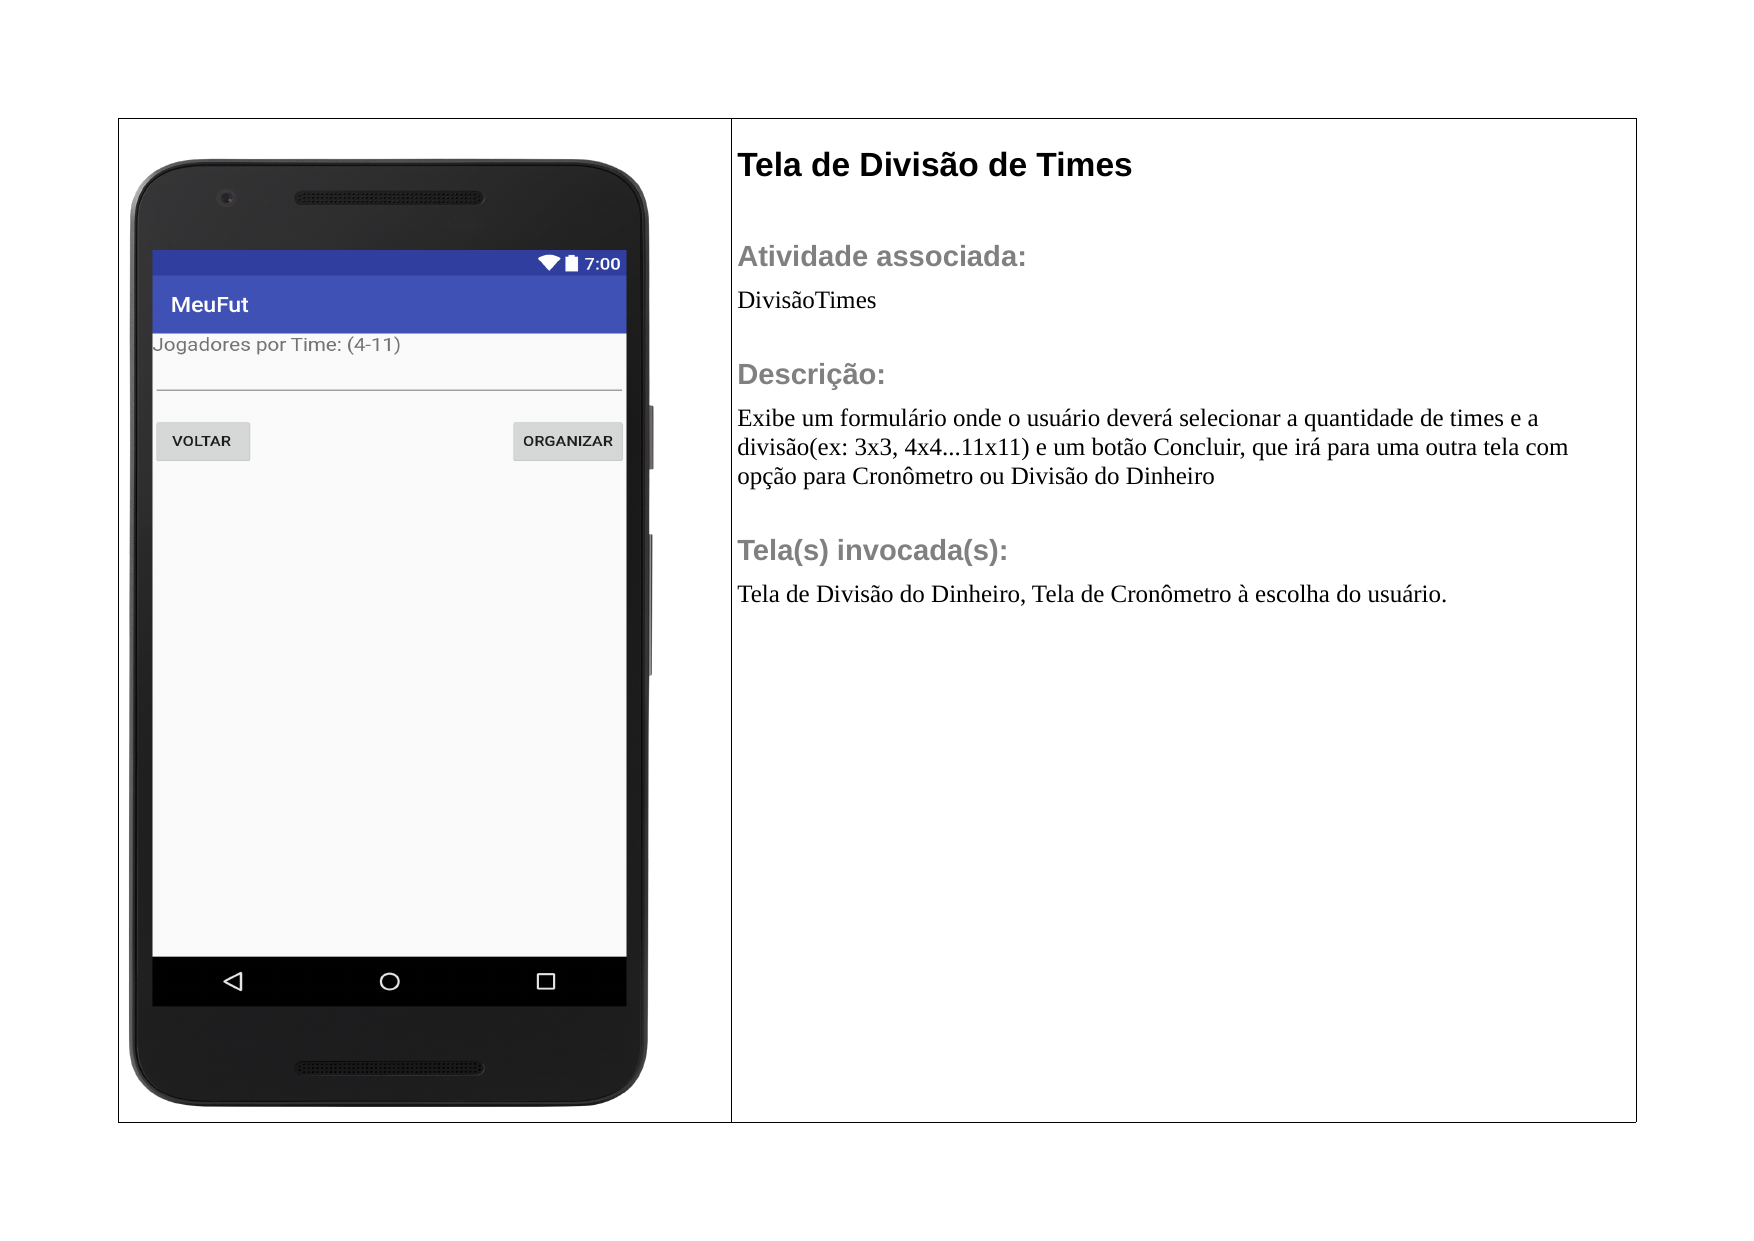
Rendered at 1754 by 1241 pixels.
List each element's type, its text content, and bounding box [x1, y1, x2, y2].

table_header [119, 119, 731, 1122]
table_header Tela de Divisão de Times Atividade associada: DivisãoTimes Descrição: Exibe um formulário onde o usuário deverá selecionar a quantidade de times e a divisão(ex: 3x3, 4x4...11x11) e um botão Concluir, que irá para uma outra tela com opção para Cronômetro ou Divisão do Dinheiro Tela(s) invocada(s): Tela de Divisão do Dinheiro, Tela de Cronômetro à escolha do usuário. [732, 119, 1636, 1122]
picture [128, 158, 654, 1107]
